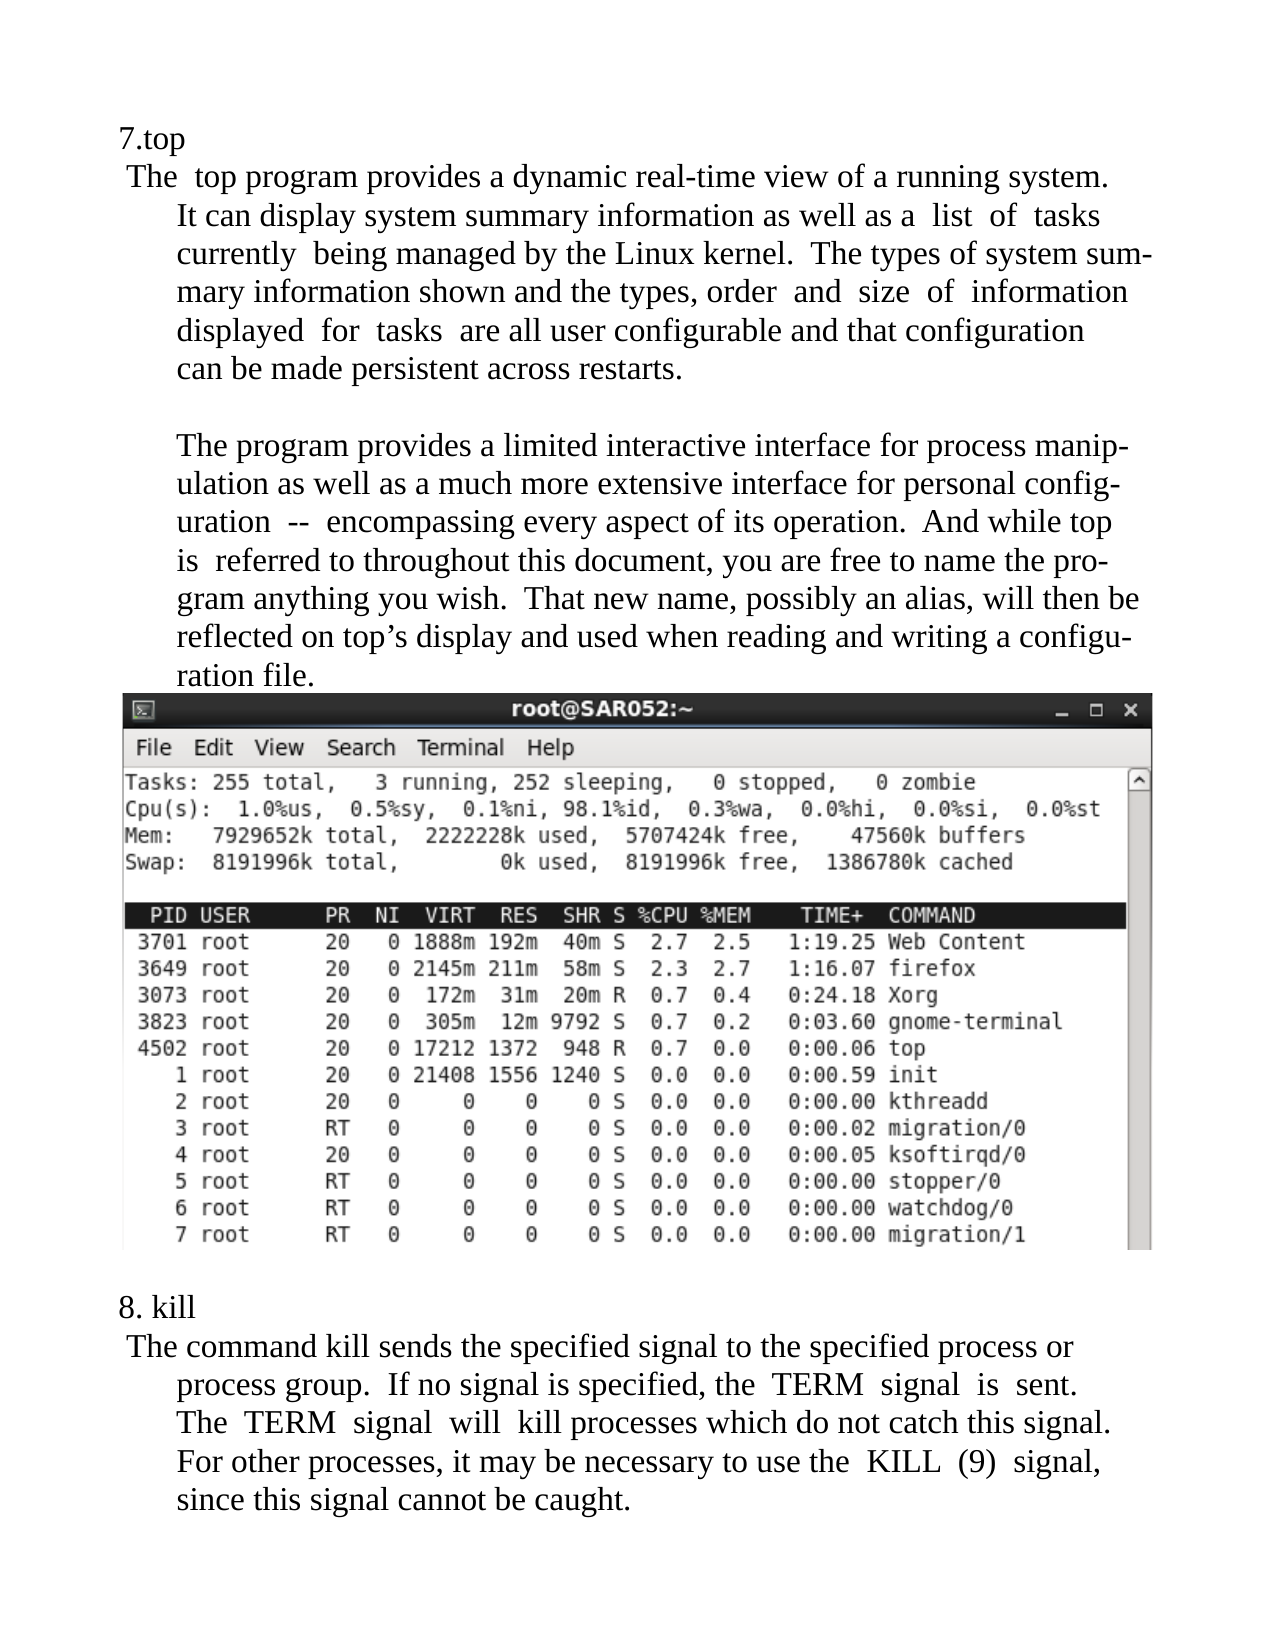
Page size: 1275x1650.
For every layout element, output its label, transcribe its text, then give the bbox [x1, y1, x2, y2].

text mary information shown and the types, order and size of information [118, 271, 1157, 310]
text For other processes, it may be necessary to use the KILL (9) signal, [118, 1441, 1157, 1479]
text The TERM signal will kill processes which do not catch this signal. [118, 1403, 1157, 1441]
text 8. kill [118, 1288, 1157, 1326]
text displayed for tasks are all user configurable and that configuration [118, 310, 1157, 348]
text ulation as well as a much more extensive interface for personal config- [118, 463, 1157, 501]
text uration -- encompassing every aspect of its operation. And while top [118, 501, 1157, 540]
text currently being managed by the Linux kernel. The types of system sum- [118, 233, 1157, 271]
text can be made persistent across restarts. [118, 348, 1157, 386]
picture [122, 693, 1153, 1250]
text 7.top [118, 118, 1157, 156]
text is referred to throughout this document, you are free to name the pro- [118, 540, 1157, 578]
text process group. If no signal is specified, the TERM signal is sent. [118, 1364, 1157, 1403]
text The top program provides a dynamic real-time view of a running system. [118, 156, 1157, 195]
text It can display system summary information as well as a list of tasks [118, 195, 1157, 233]
text reflected on top’s display and used when reading and writing a configu- [118, 616, 1157, 655]
text ration file. [118, 655, 1157, 693]
text The program provides a limited interactive interface for process manip- [118, 425, 1157, 463]
text since this signal cannot be caught. [118, 1479, 1157, 1518]
text gram anything you wish. That new name, possibly an alias, will then be [118, 578, 1157, 616]
text The command kill sends the specified signal to the specified process or [118, 1326, 1157, 1364]
